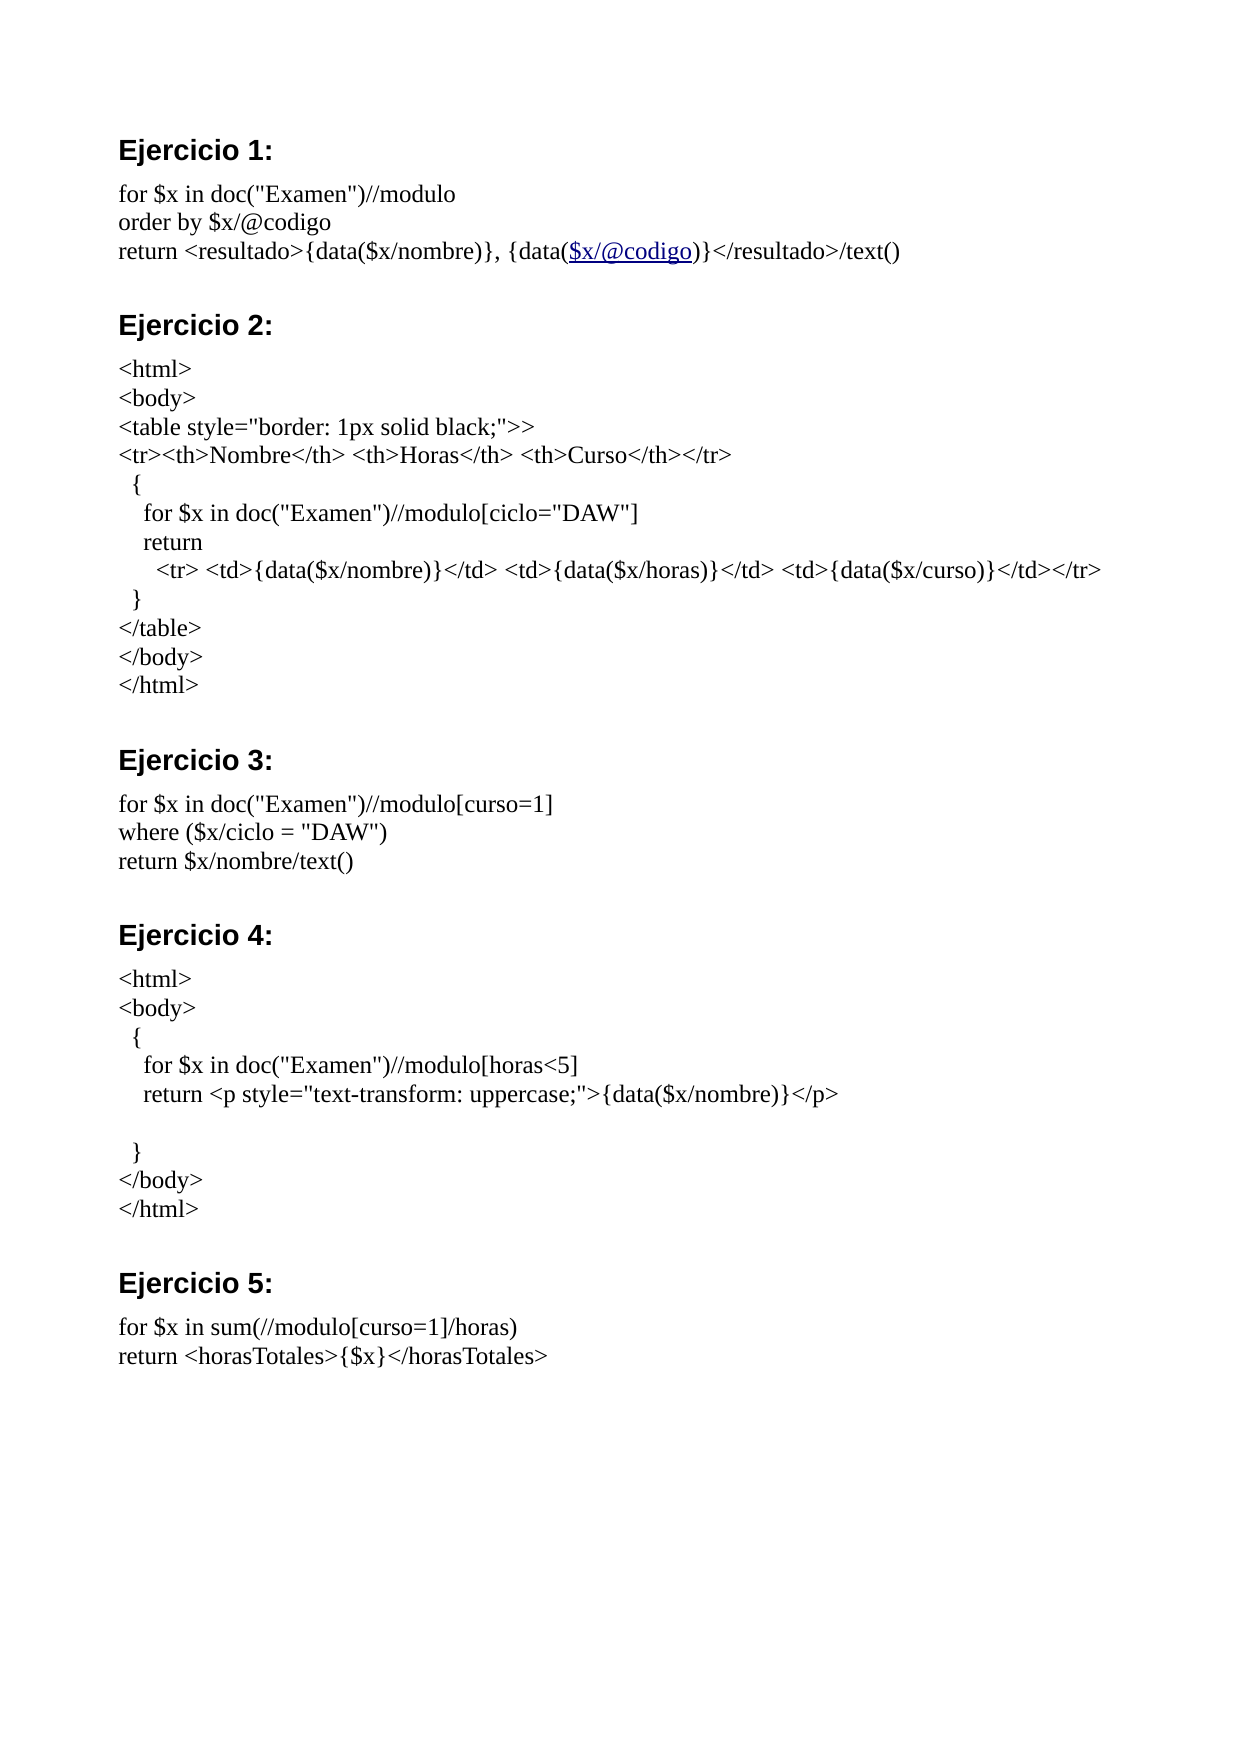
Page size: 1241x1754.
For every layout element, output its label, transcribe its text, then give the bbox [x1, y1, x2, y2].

text } [118, 1137, 1122, 1166]
text <body> [118, 993, 1122, 1022]
text <tr> <td>{data($x/nombre)}</td> <td>{data($x/horas)}</td> <td>{data($x/curso)}</td></tr> [118, 556, 1122, 584]
text </body> [118, 642, 1122, 671]
text </html> [118, 1194, 1122, 1223]
text return <resultado>{data($x/nombre)}, {data($x/@codigo)}</resultado>/text() [118, 236, 1122, 265]
text <body> [118, 383, 1122, 412]
text { [118, 469, 1122, 498]
text order by $x/@codigo [118, 207, 1122, 236]
text </table> [118, 613, 1122, 642]
subtitle Ejercicio 4: [118, 918, 1122, 952]
text for $x in doc("Examen")//modulo[curso=1] [118, 789, 1122, 817]
subtitle Ejercicio 1: [118, 133, 1122, 166]
text for $x in doc("Examen")//modulo [118, 179, 1122, 207]
text where ($x/ciclo = "DAW") [118, 817, 1122, 846]
subtitle Ejercicio 2: [118, 308, 1122, 342]
text } [118, 584, 1122, 613]
text return <horasTotales>{$x}</horasTotales> [118, 1341, 1122, 1370]
text for $x in doc("Examen")//modulo[horas<5] [118, 1051, 1122, 1079]
text return $x/nombre/text() [118, 846, 1122, 875]
text </body> [118, 1166, 1122, 1194]
text return <p style="text-transform: uppercase;">{data($x/nombre)}</p> [118, 1079, 1122, 1108]
text return [118, 527, 1122, 556]
text for $x in doc("Examen")//modulo[ciclo="DAW"] [118, 498, 1122, 527]
text <tr><th>Nombre</th> <th>Horas</th> <th>Curso</th></tr> [118, 441, 1122, 469]
text <table style="border: 1px solid black;">> [118, 412, 1122, 441]
text <html> [118, 354, 1122, 383]
subtitle Ejercicio 5: [118, 1266, 1122, 1300]
text { [118, 1022, 1122, 1051]
text for $x in sum(//modulo[curso=1]/horas) [118, 1312, 1122, 1341]
text </html> [118, 671, 1122, 699]
subtitle Ejercicio 3: [118, 743, 1122, 776]
text <html> [118, 964, 1122, 993]
